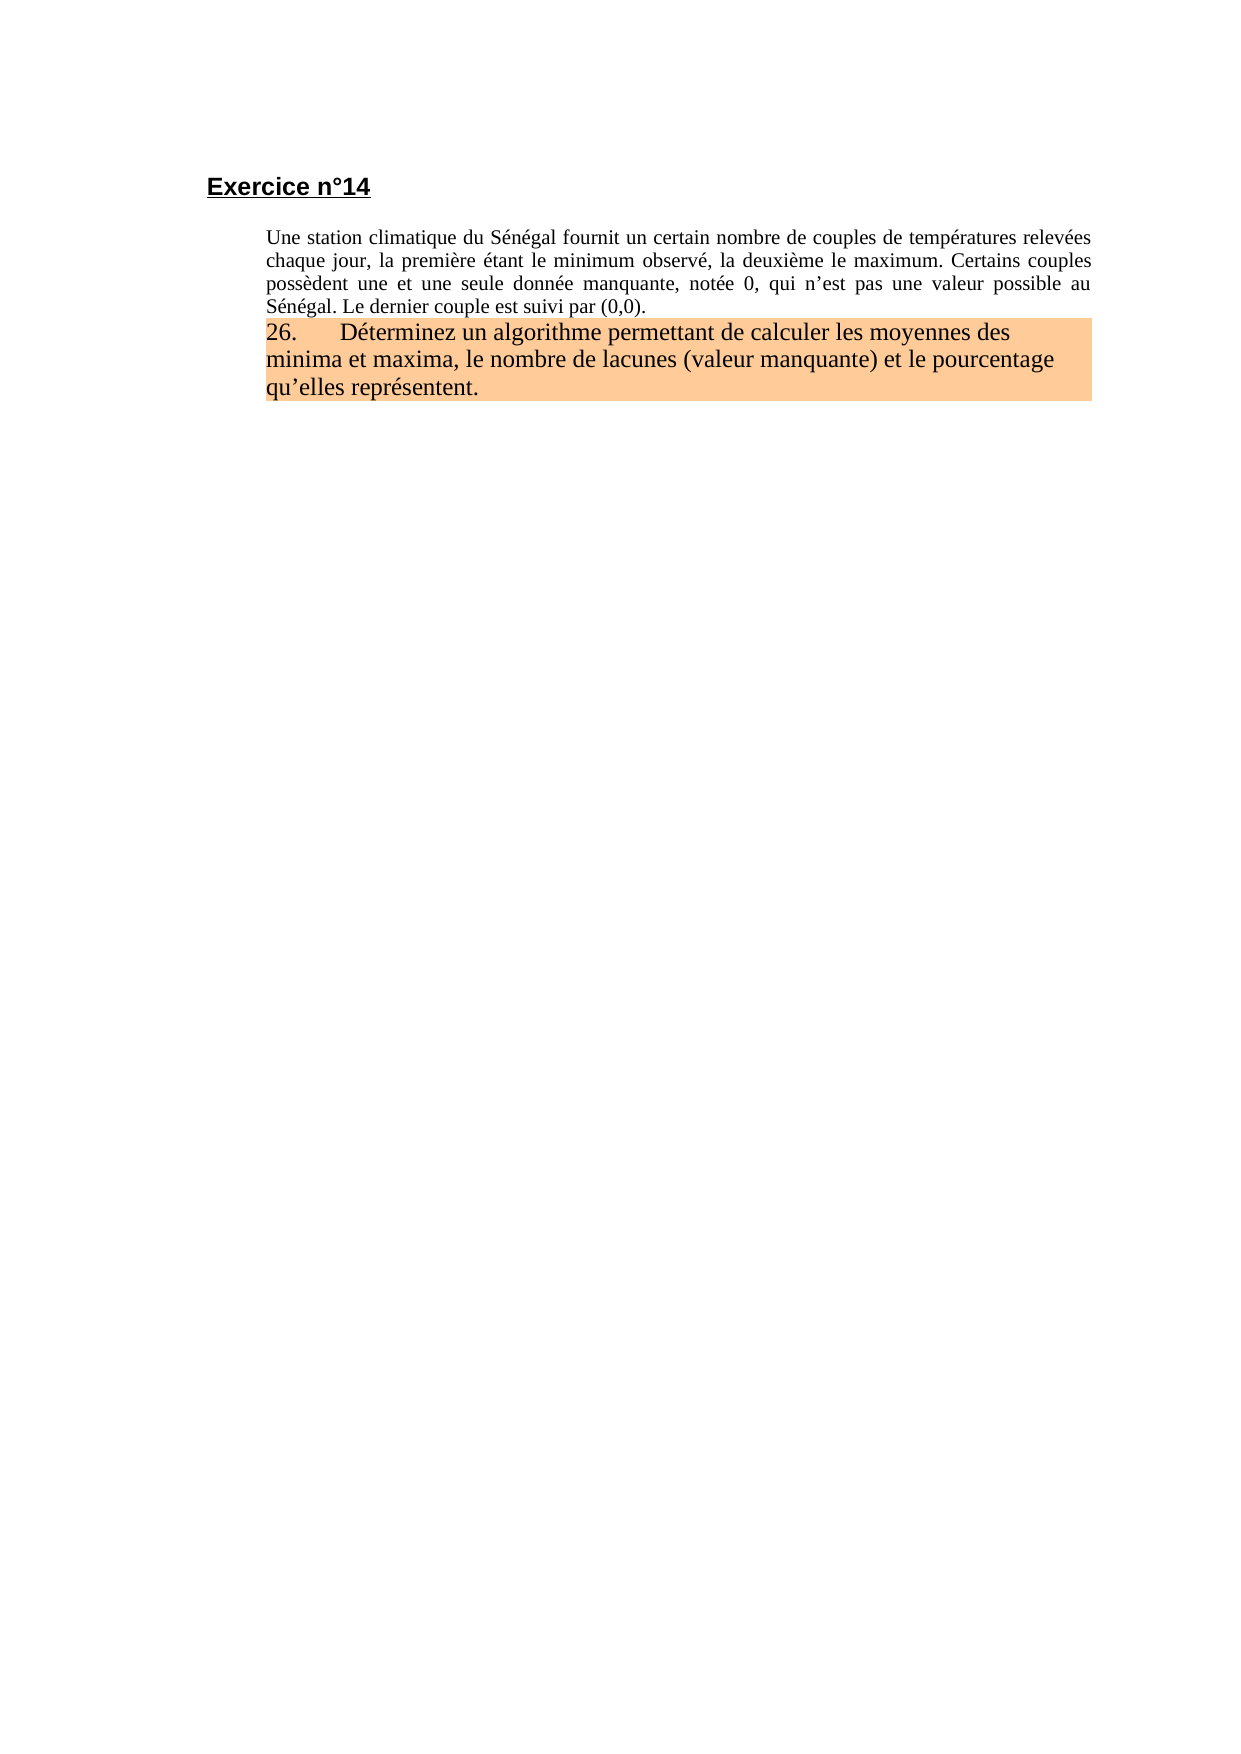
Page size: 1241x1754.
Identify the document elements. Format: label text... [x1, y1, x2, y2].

list Déterminez un algorithme permettant de calculer les moyennes des minima et maxima, le nombre de lacunes (valeur manquante) et le pourcentage qu’elles représentent. [266, 318, 1092, 401]
subtitle Exercice n°14 [207, 173, 1092, 201]
text Une station climatique du Sénégal fournit un certain nombre de couples de températures relevées chaque jour, la première étant le minimum observé, la deuxième le maximum. Certains couples possèdent une et une seule donnée manquante, notée 0, qui n’est pas une valeur possible au Sénégal. Le dernier couple est suivi par (0,0). [266, 226, 1092, 318]
